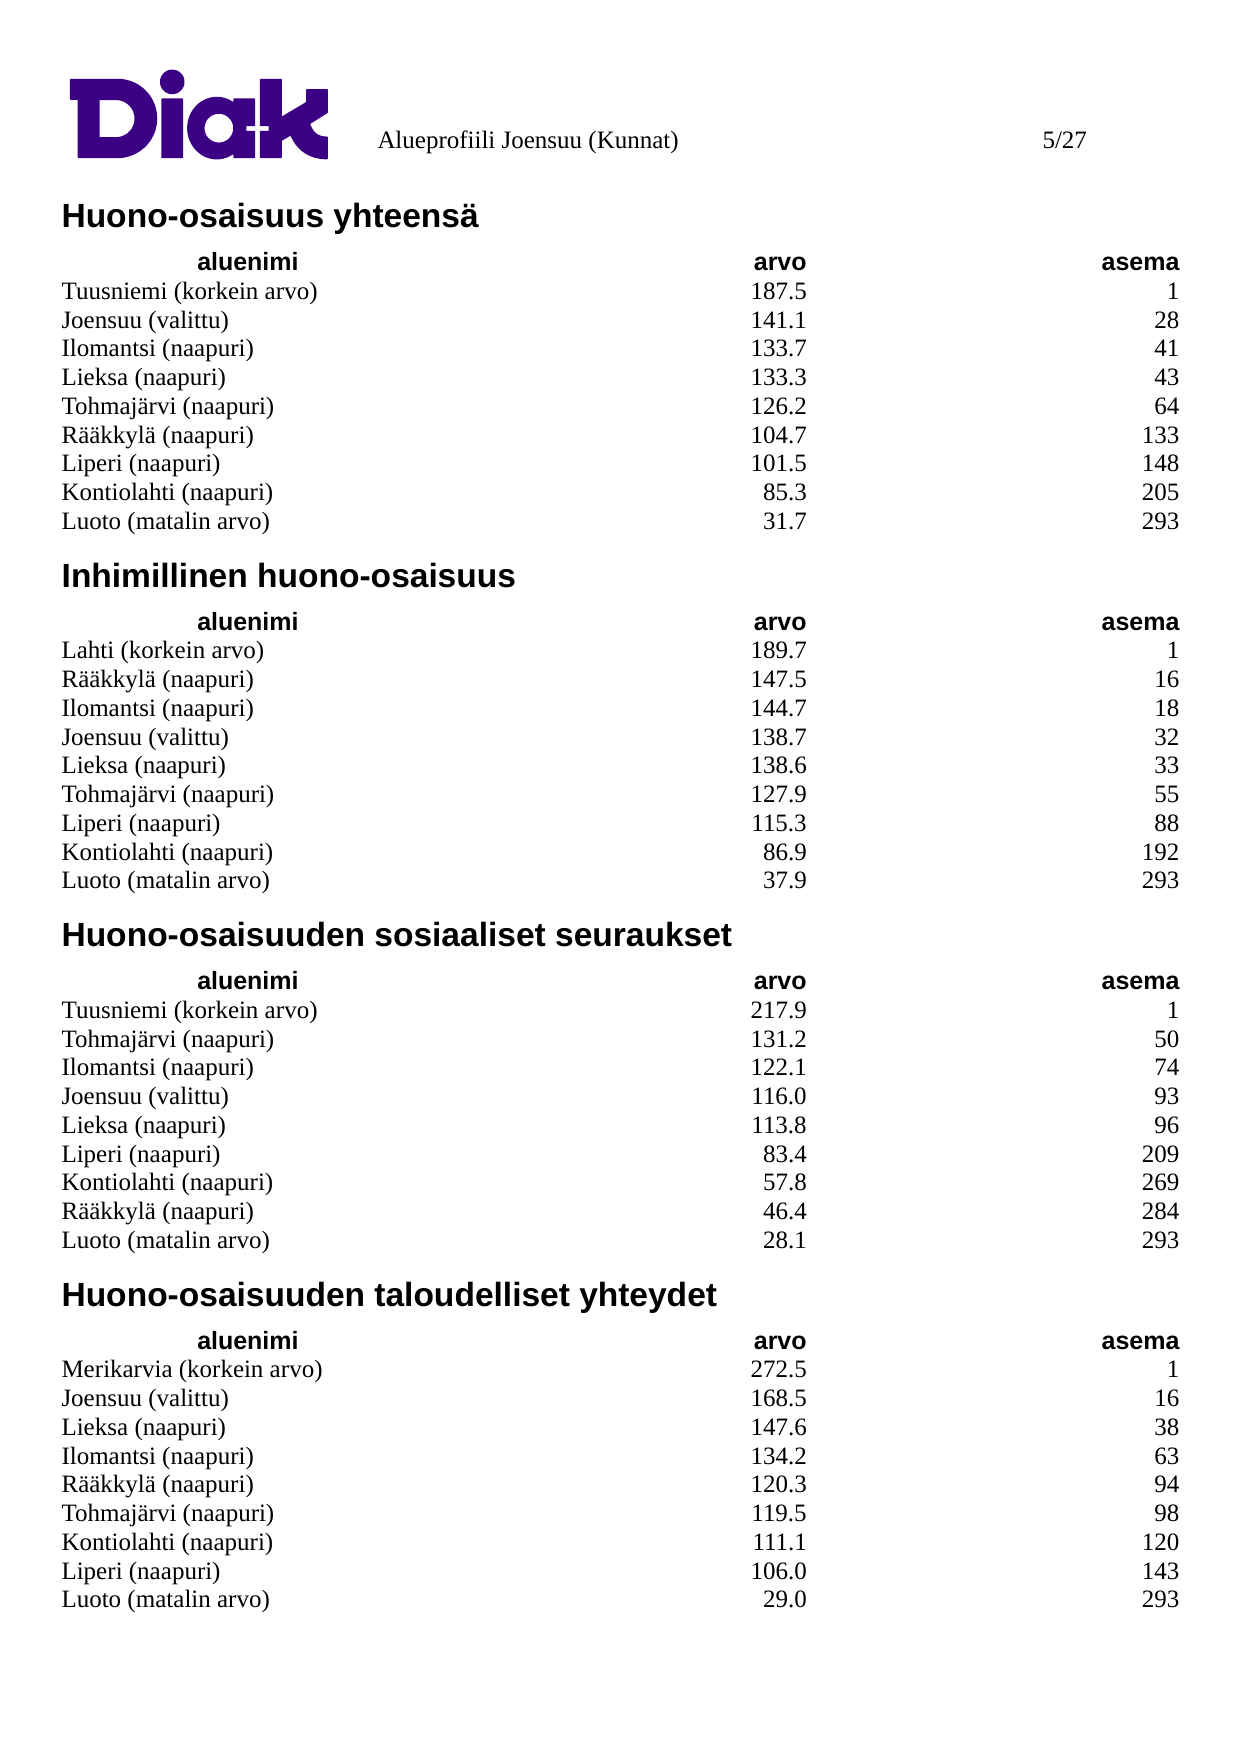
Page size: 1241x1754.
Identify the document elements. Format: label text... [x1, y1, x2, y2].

table_cell 41 [806, 334, 1179, 362]
table_cell Tohmajärvi (naapuri) [61, 1024, 434, 1052]
table_cell 133.3 [434, 362, 806, 391]
table_cell 293 [806, 506, 1179, 535]
table_cell Luoto (matalin arvo) [61, 506, 434, 535]
table_cell Joensuu (valittu) [61, 722, 434, 751]
table_cell 119.5 [434, 1498, 806, 1527]
table_cell 111.1 [434, 1527, 806, 1556]
table_cell 33 [806, 751, 1179, 779]
table_header aluenimi [61, 966, 434, 995]
table_header arvo [434, 966, 806, 995]
table_cell 98 [806, 1498, 1179, 1527]
table_cell 55 [806, 779, 1179, 808]
table_cell 113.8 [434, 1110, 806, 1139]
table_cell 63 [806, 1441, 1179, 1469]
table_cell 1 [806, 636, 1179, 664]
table_cell Lahti (korkein arvo) [61, 636, 434, 664]
table_cell 269 [806, 1168, 1179, 1196]
table_cell 131.2 [434, 1024, 806, 1052]
table_cell Tuusniemi (korkein arvo) [61, 276, 434, 305]
table_cell Lieksa (naapuri) [61, 1110, 434, 1139]
table_cell 293 [806, 866, 1179, 894]
table_cell 138.6 [434, 751, 806, 779]
table_cell 120 [806, 1527, 1179, 1556]
table_header aluenimi [61, 607, 434, 636]
table_cell Luoto (matalin arvo) [61, 866, 434, 894]
table_cell 16 [806, 664, 1179, 693]
table_cell 293 [806, 1585, 1179, 1613]
table_cell Liperi (naapuri) [61, 1139, 434, 1167]
table_cell 1 [806, 995, 1179, 1024]
table_header asema [806, 1326, 1179, 1354]
table_cell 120.3 [434, 1470, 806, 1498]
table_cell Rääkkylä (naapuri) [61, 664, 434, 693]
table_cell 88 [806, 808, 1179, 837]
table_cell 38 [806, 1412, 1179, 1441]
table_header asema [806, 966, 1179, 995]
table_cell 18 [806, 693, 1179, 722]
table_cell 272.5 [434, 1355, 806, 1383]
subtitle Huono-osaisuuden taloudelliset yhteydet [61, 1274, 1179, 1313]
table_cell 1 [806, 276, 1179, 305]
table_cell Kontiolahti (naapuri) [61, 477, 434, 506]
table_cell 94 [806, 1470, 1179, 1498]
table_cell 147.6 [434, 1412, 806, 1441]
table_cell Tuusniemi (korkein arvo) [61, 995, 434, 1024]
table_cell 126.2 [434, 391, 806, 420]
table_cell 43 [806, 362, 1179, 391]
table_cell 86.9 [434, 837, 806, 866]
table_cell Rääkkylä (naapuri) [61, 420, 434, 448]
table_cell Tohmajärvi (naapuri) [61, 1498, 434, 1527]
table_cell 115.3 [434, 808, 806, 837]
table_cell Luoto (matalin arvo) [61, 1585, 434, 1613]
table_cell Ilomantsi (naapuri) [61, 1441, 434, 1469]
table_cell 50 [806, 1024, 1179, 1052]
table_header arvo [434, 247, 806, 276]
table_cell Tohmajärvi (naapuri) [61, 391, 434, 420]
table_cell 143 [806, 1556, 1179, 1584]
table_cell 217.9 [434, 995, 806, 1024]
table_header aluenimi [61, 1326, 434, 1354]
table_cell 37.9 [434, 866, 806, 894]
table_header aluenimi [61, 247, 434, 276]
table_cell 127.9 [434, 779, 806, 808]
table_header arvo [434, 607, 806, 636]
table_cell Ilomantsi (naapuri) [61, 1053, 434, 1081]
table_cell Merikarvia (korkein arvo) [61, 1355, 434, 1383]
table_cell 101.5 [434, 449, 806, 477]
table_cell Lieksa (naapuri) [61, 751, 434, 779]
table_cell 31.7 [434, 506, 806, 535]
table_cell 16 [806, 1383, 1179, 1412]
table_cell 29.0 [434, 1585, 806, 1613]
table_cell 147.5 [434, 664, 806, 693]
table_cell 64 [806, 391, 1179, 420]
table_cell Kontiolahti (naapuri) [61, 1168, 434, 1196]
table_cell 93 [806, 1081, 1179, 1110]
table_cell 141.1 [434, 305, 806, 333]
subtitle Huono-osaisuus yhteensä [61, 196, 1179, 235]
table_cell 106.0 [434, 1556, 806, 1584]
table_cell 133 [806, 420, 1179, 448]
table_cell Kontiolahti (naapuri) [61, 1527, 434, 1556]
table_cell 83.4 [434, 1139, 806, 1167]
table_cell 46.4 [434, 1196, 806, 1225]
table_header arvo [434, 1326, 806, 1354]
subtitle Inhimillinen huono-osaisuus [61, 556, 1179, 594]
table_cell 28 [806, 305, 1179, 333]
table_cell Liperi (naapuri) [61, 808, 434, 837]
table_cell Ilomantsi (naapuri) [61, 334, 434, 362]
table_cell 116.0 [434, 1081, 806, 1110]
table_cell 122.1 [434, 1053, 806, 1081]
table_cell 205 [806, 477, 1179, 506]
table_cell 133.7 [434, 334, 806, 362]
table_cell 148 [806, 449, 1179, 477]
table_cell 32 [806, 722, 1179, 751]
table_cell Joensuu (valittu) [61, 305, 434, 333]
table_cell Joensuu (valittu) [61, 1383, 434, 1412]
table_cell Liperi (naapuri) [61, 1556, 434, 1584]
table_cell Luoto (matalin arvo) [61, 1225, 434, 1254]
table_cell Ilomantsi (naapuri) [61, 693, 434, 722]
table_cell Lieksa (naapuri) [61, 362, 434, 391]
table_cell Rääkkylä (naapuri) [61, 1196, 434, 1225]
table_cell 85.3 [434, 477, 806, 506]
table_cell Liperi (naapuri) [61, 449, 434, 477]
table_cell Tohmajärvi (naapuri) [61, 779, 434, 808]
table_cell 138.7 [434, 722, 806, 751]
table_cell Joensuu (valittu) [61, 1081, 434, 1110]
table_cell 74 [806, 1053, 1179, 1081]
table_cell 144.7 [434, 693, 806, 722]
table_header asema [806, 247, 1179, 276]
table_cell Lieksa (naapuri) [61, 1412, 434, 1441]
table_cell 96 [806, 1110, 1179, 1139]
table_cell 168.5 [434, 1383, 806, 1412]
table_cell 104.7 [434, 420, 806, 448]
table_cell 57.8 [434, 1168, 806, 1196]
table_cell Kontiolahti (naapuri) [61, 837, 434, 866]
table_header asema [806, 607, 1179, 636]
table_cell 209 [806, 1139, 1179, 1167]
table_cell 187.5 [434, 276, 806, 305]
table_cell 189.7 [434, 636, 806, 664]
table_cell 192 [806, 837, 1179, 866]
table_cell 1 [806, 1355, 1179, 1383]
table_cell 134.2 [434, 1441, 806, 1469]
table_cell 28.1 [434, 1225, 806, 1254]
table_cell 293 [806, 1225, 1179, 1254]
subtitle Huono-osaisuuden sosiaaliset seuraukset [61, 915, 1179, 954]
table_cell Rääkkylä (naapuri) [61, 1470, 434, 1498]
table_cell 284 [806, 1196, 1179, 1225]
